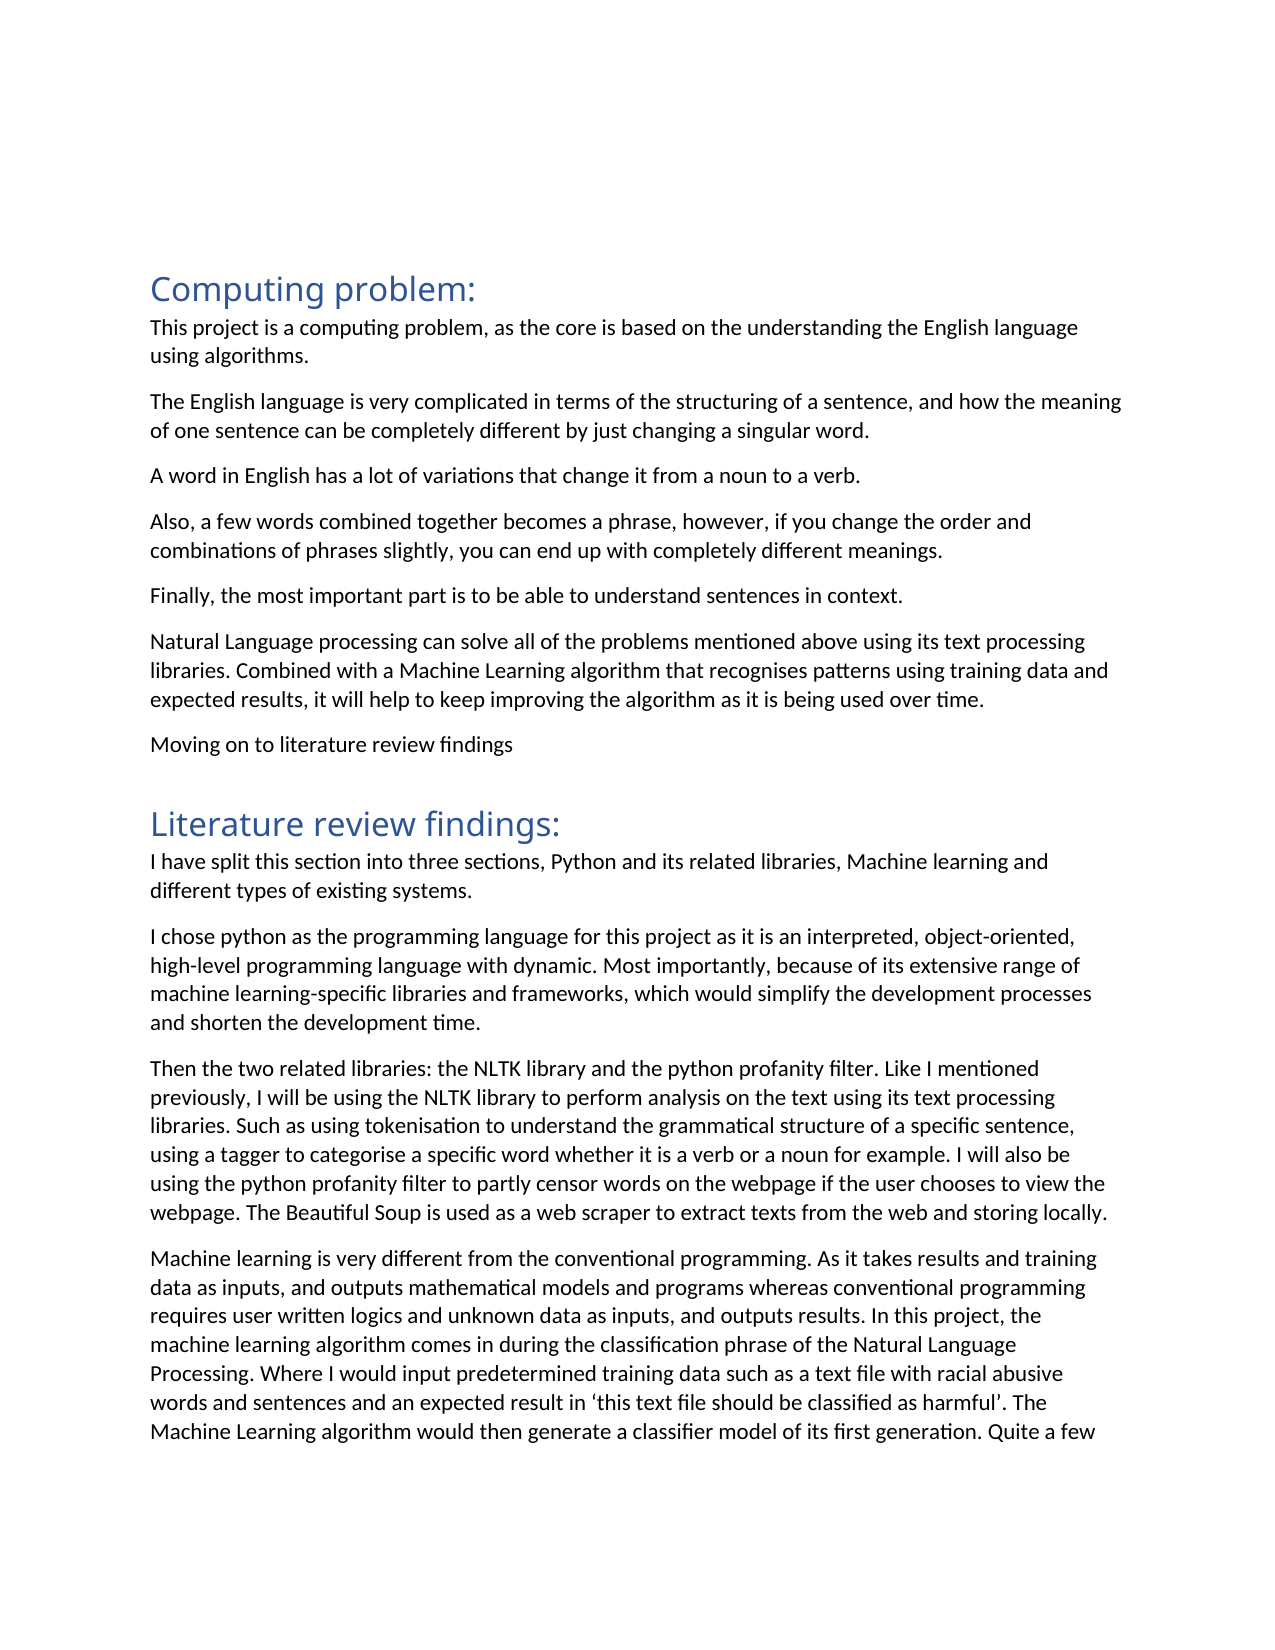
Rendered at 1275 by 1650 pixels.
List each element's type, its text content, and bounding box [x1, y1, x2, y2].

text I chose python as the programming language for this project as it is an interpreted, object-oriented, high-level programming language with dynamic. Most importantly, because of its extensive range of machine learning-specific libraries and frameworks, which would simplify the development processes and shorten the development time. [150, 922, 1125, 1036]
text I have split this section into three sections, Python and its related libraries, Machine learning and different types of existing systems. [150, 847, 1125, 904]
text A word in English has a lot of variations that change it from a noun to a verb. [150, 462, 1125, 489]
subtitle Computing problem: [150, 266, 1125, 311]
text Machine learning is very different from the conventional programming. As it takes results and training data as inputs, and outputs mathematical models and programs whereas conventional programming requires user written logics and unknown data as inputs, and outputs results. In this project, the machine learning algorithm comes in during the classification phrase of the Natural Language Processing. Where I would input predetermined training data such as a text file with racial abusive words and sentences and an expected result in ‘this text file should be classified as harmful’. The Machine Learning algorithm would then generate a classifier model of its first generation. Quite a few [150, 1244, 1125, 1445]
text Natural Language processing can solve all of the problems mentioned above using its text processing libraries. Combined with a Machine Learning algorithm that recognises patterns using training data and expected results, it will help to keep improving the algorithm as it is being used over time. [150, 627, 1125, 713]
subtitle Literature review findings: [150, 801, 1125, 846]
text Also, a few words combined together becomes a phrase, however, if you change the order and combinations of phrases slightly, you can end up with completely different meanings. [150, 507, 1125, 564]
text Then the two related libraries: the NLTK library and the python profanity filter. Like I mentioned previously, I will be using the NLTK library to perform analysis on the text using its text processing libraries. Such as using tokenisation to understand the grammatical structure of a specific sentence, using a tagger to categorise a specific word whether it is a verb or a noun for example. I will also be using the python profanity filter to partly censor words on the webpage if the user chooses to view the webpage. The Beautiful Soup is used as a web scraper to extract texts from the web and storing locally. [150, 1054, 1125, 1226]
text This project is a computing problem, as the core is based on the understanding the English language using algorithms. [150, 313, 1125, 370]
text The English language is very complicated in terms of the structuring of a sentence, and how the meaning of one sentence can be completely different by just changing a singular word. [150, 387, 1125, 444]
text Finally, the most important part is to be able to understand sentences in context. [150, 581, 1125, 609]
text Moving on to literature review findings [150, 730, 1125, 758]
